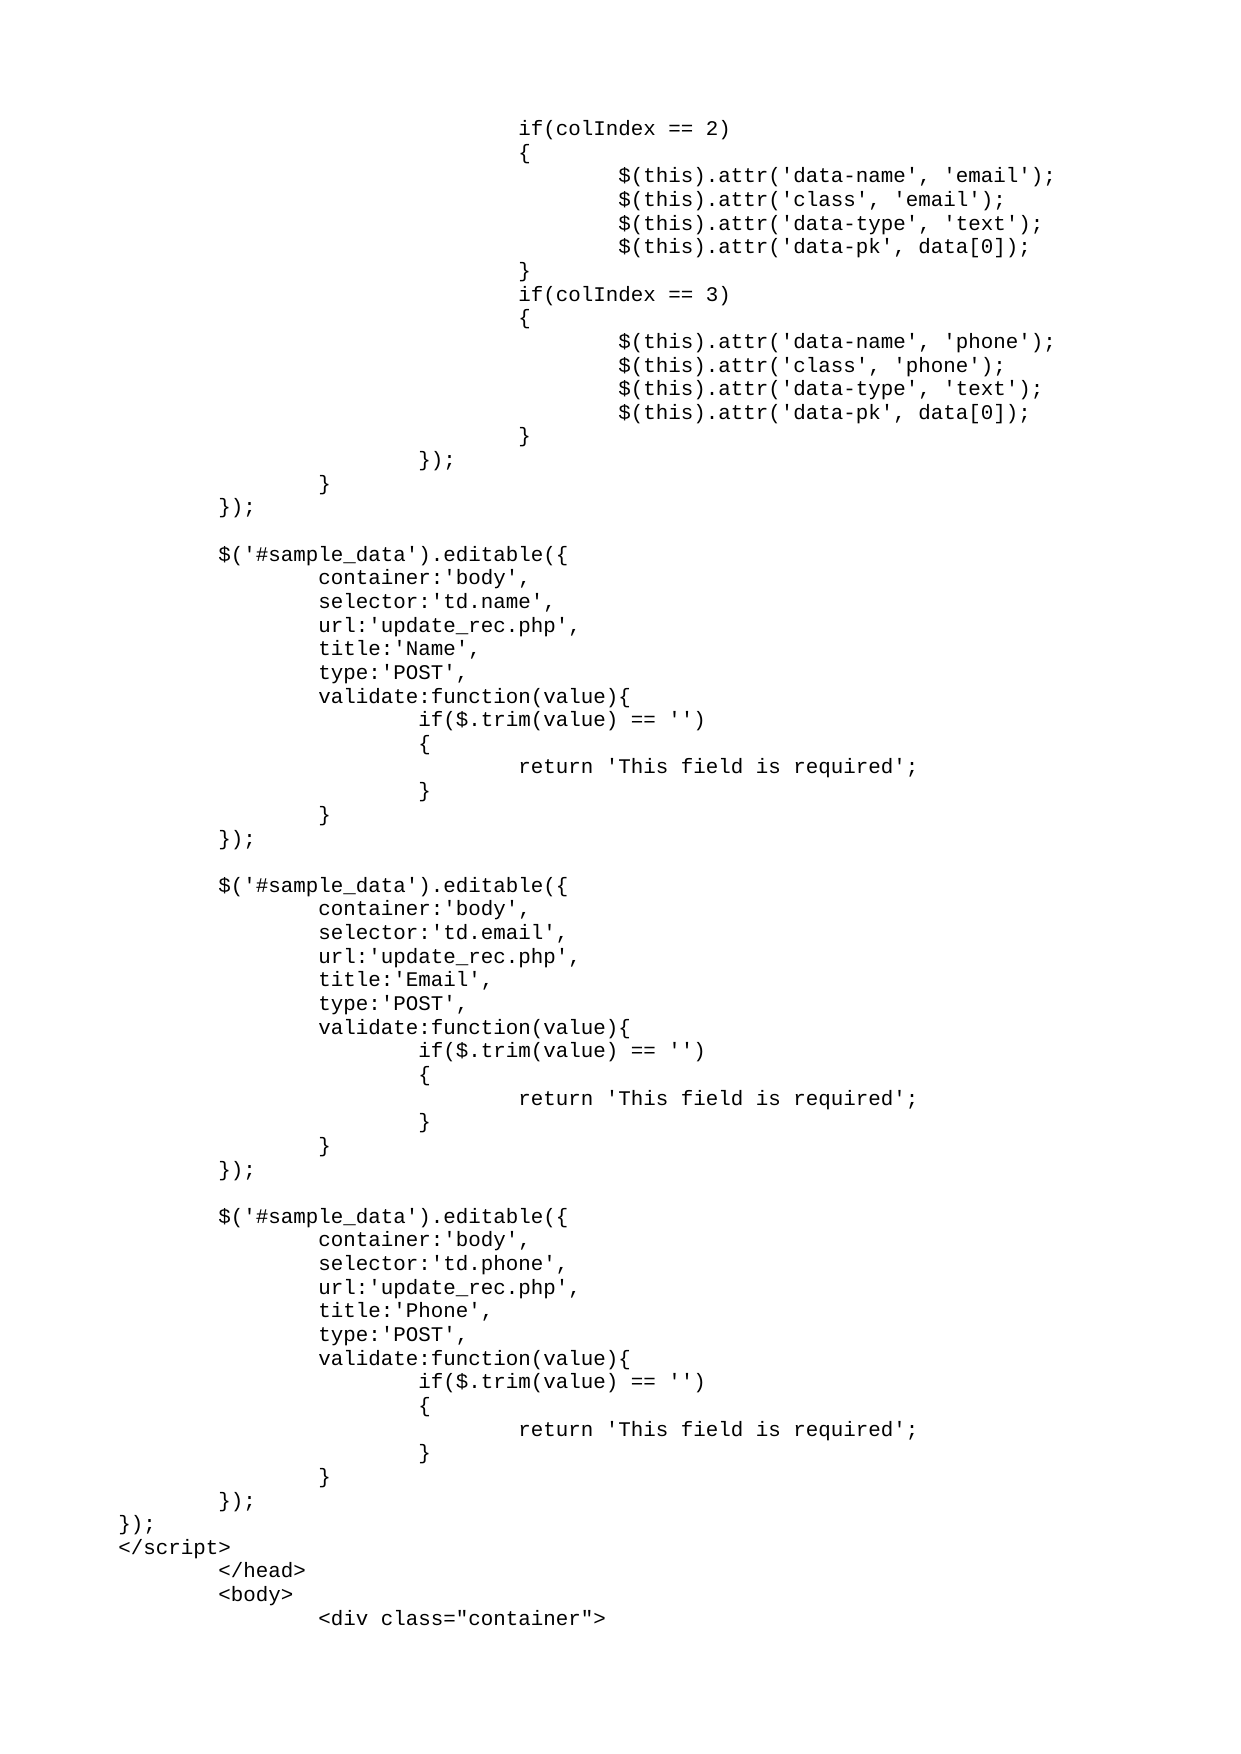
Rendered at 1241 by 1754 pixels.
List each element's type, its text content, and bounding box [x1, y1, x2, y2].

text } [118, 1466, 1122, 1489]
text return 'This field is required'; [118, 1088, 1122, 1111]
text title:'Email', [118, 969, 1122, 993]
text type:'POST', [118, 1324, 1122, 1348]
text if($.trim(value) == '') [118, 709, 1122, 733]
text $(this).attr('class', 'email'); [118, 189, 1122, 213]
text title:'Name', [118, 638, 1122, 662]
text { [118, 142, 1122, 165]
text }); [118, 827, 1122, 851]
text $('#sample_data').editable({ [118, 1206, 1122, 1229]
text { [118, 1064, 1122, 1088]
text $(this).attr('data-type', 'text'); [118, 213, 1122, 236]
text } [118, 1135, 1122, 1158]
text $('#sample_data').editable({ [118, 875, 1122, 898]
text selector:'td.phone', [118, 1253, 1122, 1277]
text { [118, 733, 1122, 757]
text validate:function(value){ [118, 686, 1122, 709]
text url:'update_rec.php', [118, 946, 1122, 969]
text }); [118, 1513, 1122, 1537]
text } [118, 426, 1122, 449]
text </head> [118, 1561, 1122, 1584]
text selector:'td.name', [118, 591, 1122, 615]
text }); [118, 449, 1122, 473]
text } [118, 780, 1122, 804]
text if(colIndex == 2) [118, 118, 1122, 142]
text } [118, 260, 1122, 284]
text $(this).attr('data-pk', data[0]); [118, 236, 1122, 260]
text </script> [118, 1537, 1122, 1561]
text container:'body', [118, 567, 1122, 591]
text if($.trim(value) == '') [118, 1040, 1122, 1064]
text container:'body', [118, 898, 1122, 922]
text } [118, 804, 1122, 827]
text url:'update_rec.php', [118, 1277, 1122, 1300]
text title:'Phone', [118, 1300, 1122, 1324]
text selector:'td.email', [118, 922, 1122, 946]
text url:'update_rec.php', [118, 615, 1122, 638]
text }); [118, 1158, 1122, 1182]
text }); [118, 496, 1122, 520]
text if($.trim(value) == '') [118, 1371, 1122, 1395]
text } [118, 1111, 1122, 1135]
text } [118, 1442, 1122, 1466]
text type:'POST', [118, 662, 1122, 686]
text type:'POST', [118, 993, 1122, 1017]
text $('#sample_data').editable({ [118, 544, 1122, 567]
text validate:function(value){ [118, 1348, 1122, 1371]
text return 'This field is required'; [118, 1419, 1122, 1442]
text if(colIndex == 3) [118, 284, 1122, 307]
text $(this).attr('data-type', 'text'); [118, 378, 1122, 402]
text return 'This field is required'; [118, 757, 1122, 780]
text $(this).attr('data-pk', data[0]); [118, 402, 1122, 426]
text { [118, 1395, 1122, 1419]
text container:'body', [118, 1229, 1122, 1253]
text validate:function(value){ [118, 1017, 1122, 1040]
text } [118, 473, 1122, 496]
text <body> [118, 1584, 1122, 1608]
text $(this).attr('data-name', 'phone'); [118, 331, 1122, 354]
text $(this).attr('class', 'phone'); [118, 354, 1122, 378]
text }); [118, 1489, 1122, 1513]
text <div class="container"> [118, 1608, 1122, 1631]
text $(this).attr('data-name', 'email'); [118, 165, 1122, 189]
text { [118, 307, 1122, 331]
